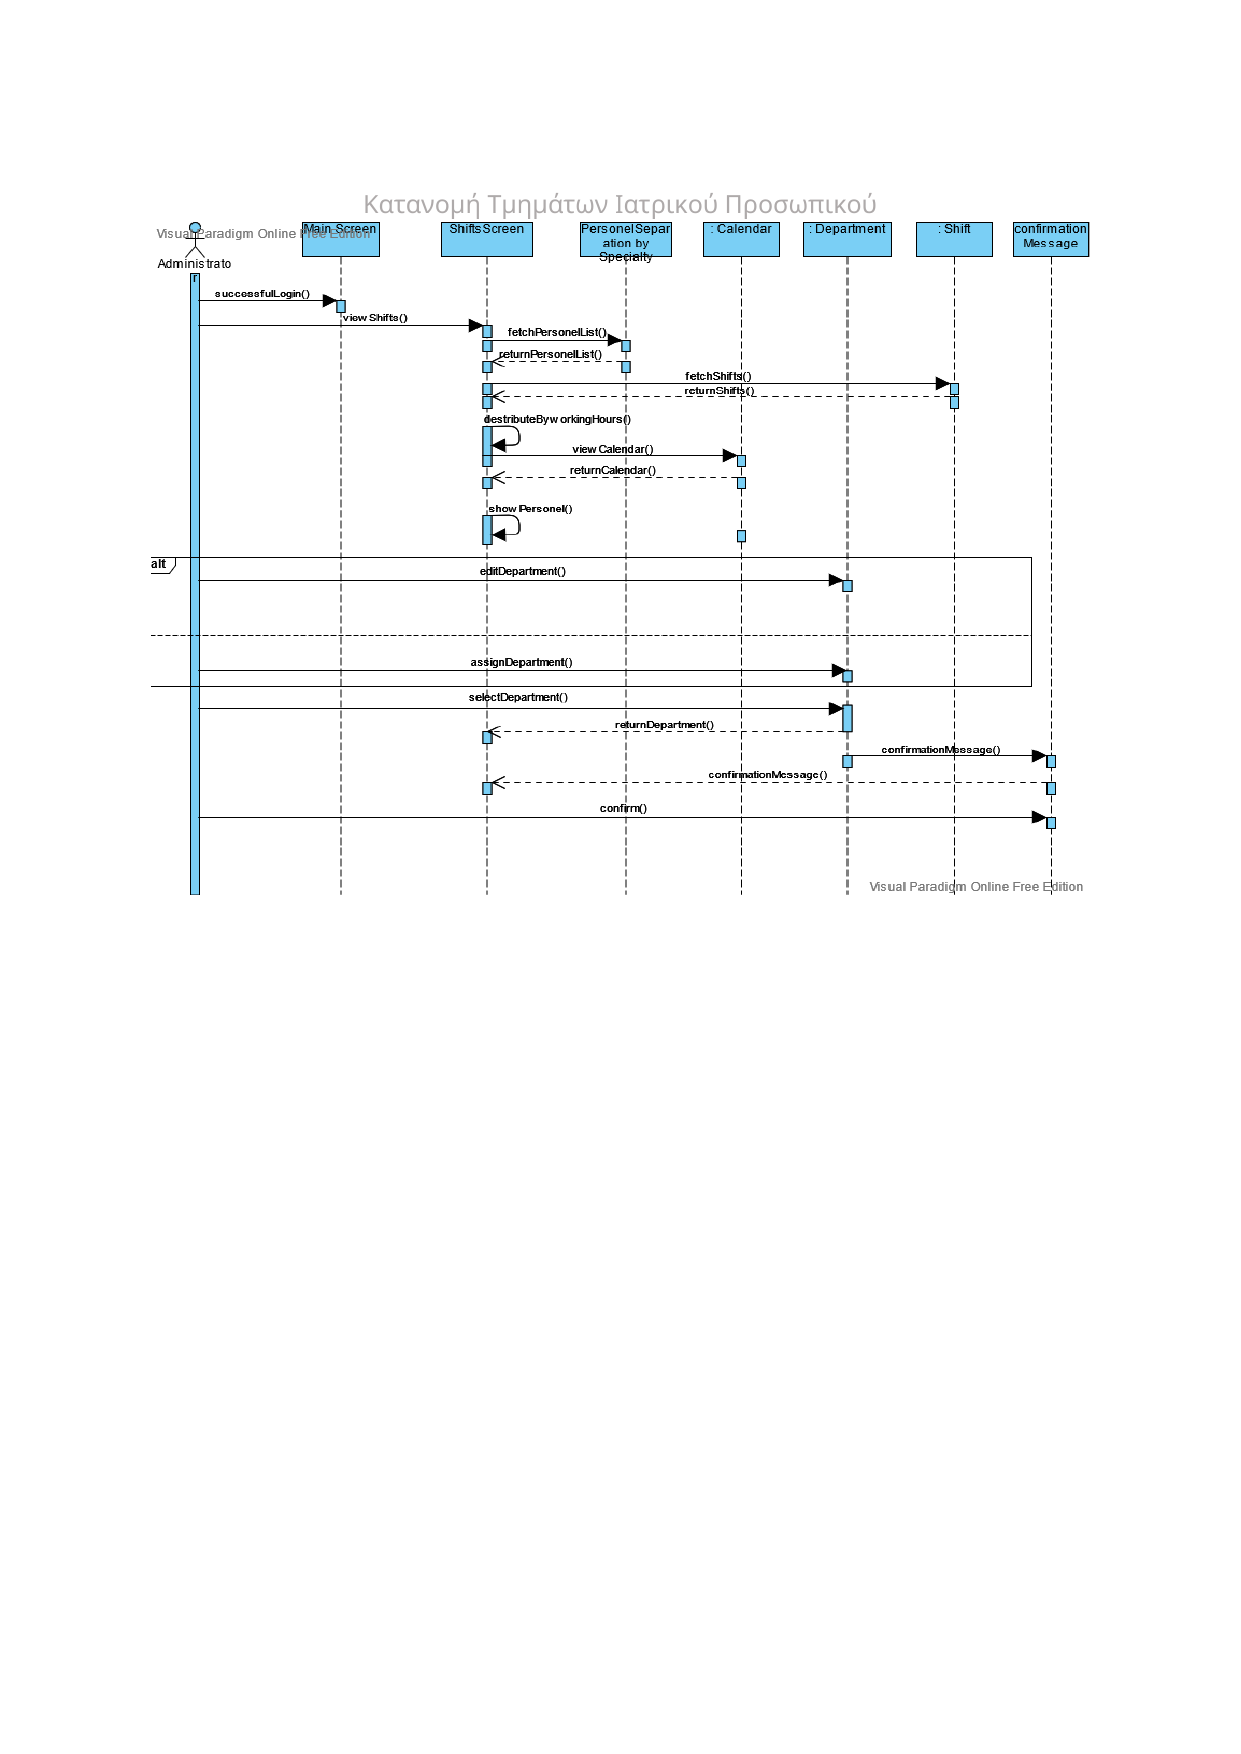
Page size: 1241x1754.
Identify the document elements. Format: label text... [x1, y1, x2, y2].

text Κατανομή Τμημάτων Ιατρικού Προσωπικού [150, 186, 1090, 894]
picture [151, 222, 1090, 895]
